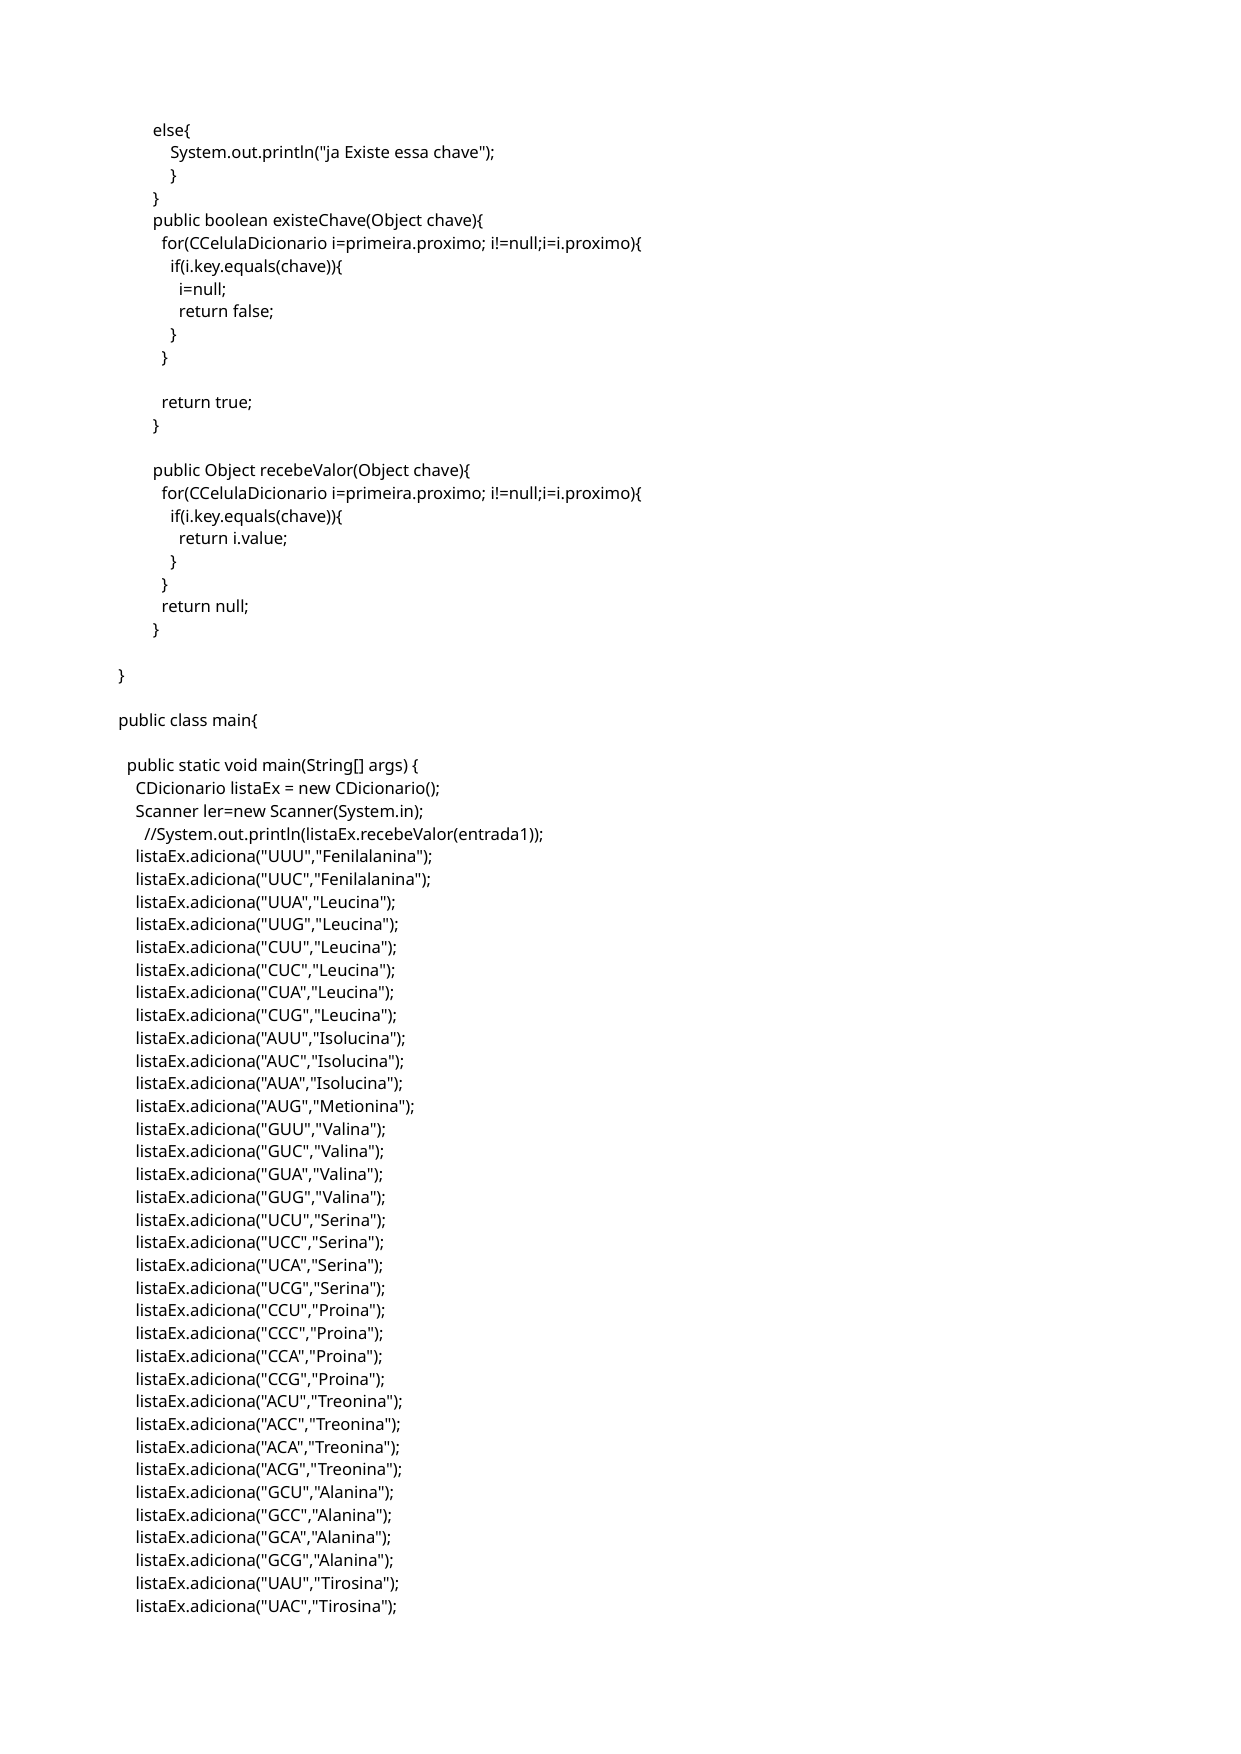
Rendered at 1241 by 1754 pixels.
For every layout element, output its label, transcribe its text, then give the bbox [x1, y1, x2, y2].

text listaEx.adiciona("UCG","Serina"); [118, 1276, 1122, 1299]
text for(CCelulaDicionario i=primeira.proximo; i!=null;i=i.proximo){ [118, 232, 1122, 254]
text listaEx.adiciona("ACG","Treonina"); [118, 1458, 1122, 1481]
text listaEx.adiciona("GCG","Alanina"); [118, 1549, 1122, 1571]
text listaEx.adiciona("AUC","Isolucina"); [118, 1049, 1122, 1072]
text listaEx.adiciona("AUG","Metionina"); [118, 1094, 1122, 1117]
text listaEx.adiciona("ACU","Treonina"); [118, 1390, 1122, 1412]
text listaEx.adiciona("GCC","Alanina"); [118, 1503, 1122, 1526]
text public static void main(String[] args) { [118, 754, 1122, 777]
text listaEx.adiciona("AUA","Isolucina"); [118, 1072, 1122, 1094]
text public class main{ [118, 708, 1122, 731]
text } [118, 186, 1122, 209]
text System.out.println("ja Existe essa chave"); [118, 141, 1122, 163]
text } [118, 163, 1122, 186]
text CDicionario listaEx = new CDicionario(); [118, 777, 1122, 799]
text listaEx.adiciona("CCU","Proina"); [118, 1299, 1122, 1322]
text listaEx.adiciona("AUU","Isolucina"); [118, 1026, 1122, 1049]
text listaEx.adiciona("CUA","Leucina"); [118, 981, 1122, 1004]
text listaEx.adiciona("CUG","Leucina"); [118, 1004, 1122, 1026]
text listaEx.adiciona("UCU","Serina"); [118, 1208, 1122, 1231]
text listaEx.adiciona("UCC","Serina"); [118, 1231, 1122, 1253]
text if(i.key.equals(chave)){ [118, 254, 1122, 277]
text return false; [118, 300, 1122, 322]
text //System.out.println(listaEx.recebeValor(entrada1)); [118, 822, 1122, 845]
text listaEx.adiciona("GCU","Alanina"); [118, 1481, 1122, 1503]
text listaEx.adiciona("UUA","Leucina"); [118, 890, 1122, 913]
text if(i.key.equals(chave)){ [118, 504, 1122, 527]
text listaEx.adiciona("UUU","Fenilalanina"); [118, 845, 1122, 867]
text } [118, 663, 1122, 686]
text return null; [118, 595, 1122, 618]
text else{ [118, 118, 1122, 141]
text } [118, 572, 1122, 595]
text listaEx.adiciona("ACA","Treonina"); [118, 1435, 1122, 1458]
text listaEx.adiciona("GCA","Alanina"); [118, 1526, 1122, 1549]
text listaEx.adiciona("ACC","Treonina"); [118, 1412, 1122, 1435]
text listaEx.adiciona("CCC","Proina"); [118, 1322, 1122, 1344]
text listaEx.adiciona("UCA","Serina"); [118, 1253, 1122, 1276]
text } [118, 345, 1122, 368]
text return i.value; [118, 527, 1122, 549]
text listaEx.adiciona("GUC","Valina"); [118, 1140, 1122, 1163]
text } [118, 413, 1122, 436]
text i=null; [118, 277, 1122, 300]
text listaEx.adiciona("UAU","Tirosina"); [118, 1571, 1122, 1594]
text listaEx.adiciona("CCA","Proina"); [118, 1344, 1122, 1367]
text } [118, 618, 1122, 640]
text listaEx.adiciona("UUG","Leucina"); [118, 913, 1122, 936]
text public Object recebeValor(Object chave){ [118, 459, 1122, 481]
text listaEx.adiciona("GUA","Valina"); [118, 1163, 1122, 1185]
text listaEx.adiciona("UAC","Tirosina"); [118, 1594, 1122, 1617]
text return true; [118, 391, 1122, 413]
text listaEx.adiciona("GUG","Valina"); [118, 1185, 1122, 1208]
text public boolean existeChave(Object chave){ [118, 209, 1122, 232]
text listaEx.adiciona("GUU","Valina"); [118, 1117, 1122, 1140]
text for(CCelulaDicionario i=primeira.proximo; i!=null;i=i.proximo){ [118, 481, 1122, 504]
text listaEx.adiciona("CUU","Leucina"); [118, 936, 1122, 958]
text } [118, 549, 1122, 572]
text listaEx.adiciona("UUC","Fenilalanina"); [118, 867, 1122, 890]
text listaEx.adiciona("CCG","Proina"); [118, 1367, 1122, 1390]
text } [118, 322, 1122, 345]
text listaEx.adiciona("CUC","Leucina"); [118, 958, 1122, 981]
text Scanner ler=new Scanner(System.in); [118, 799, 1122, 822]
